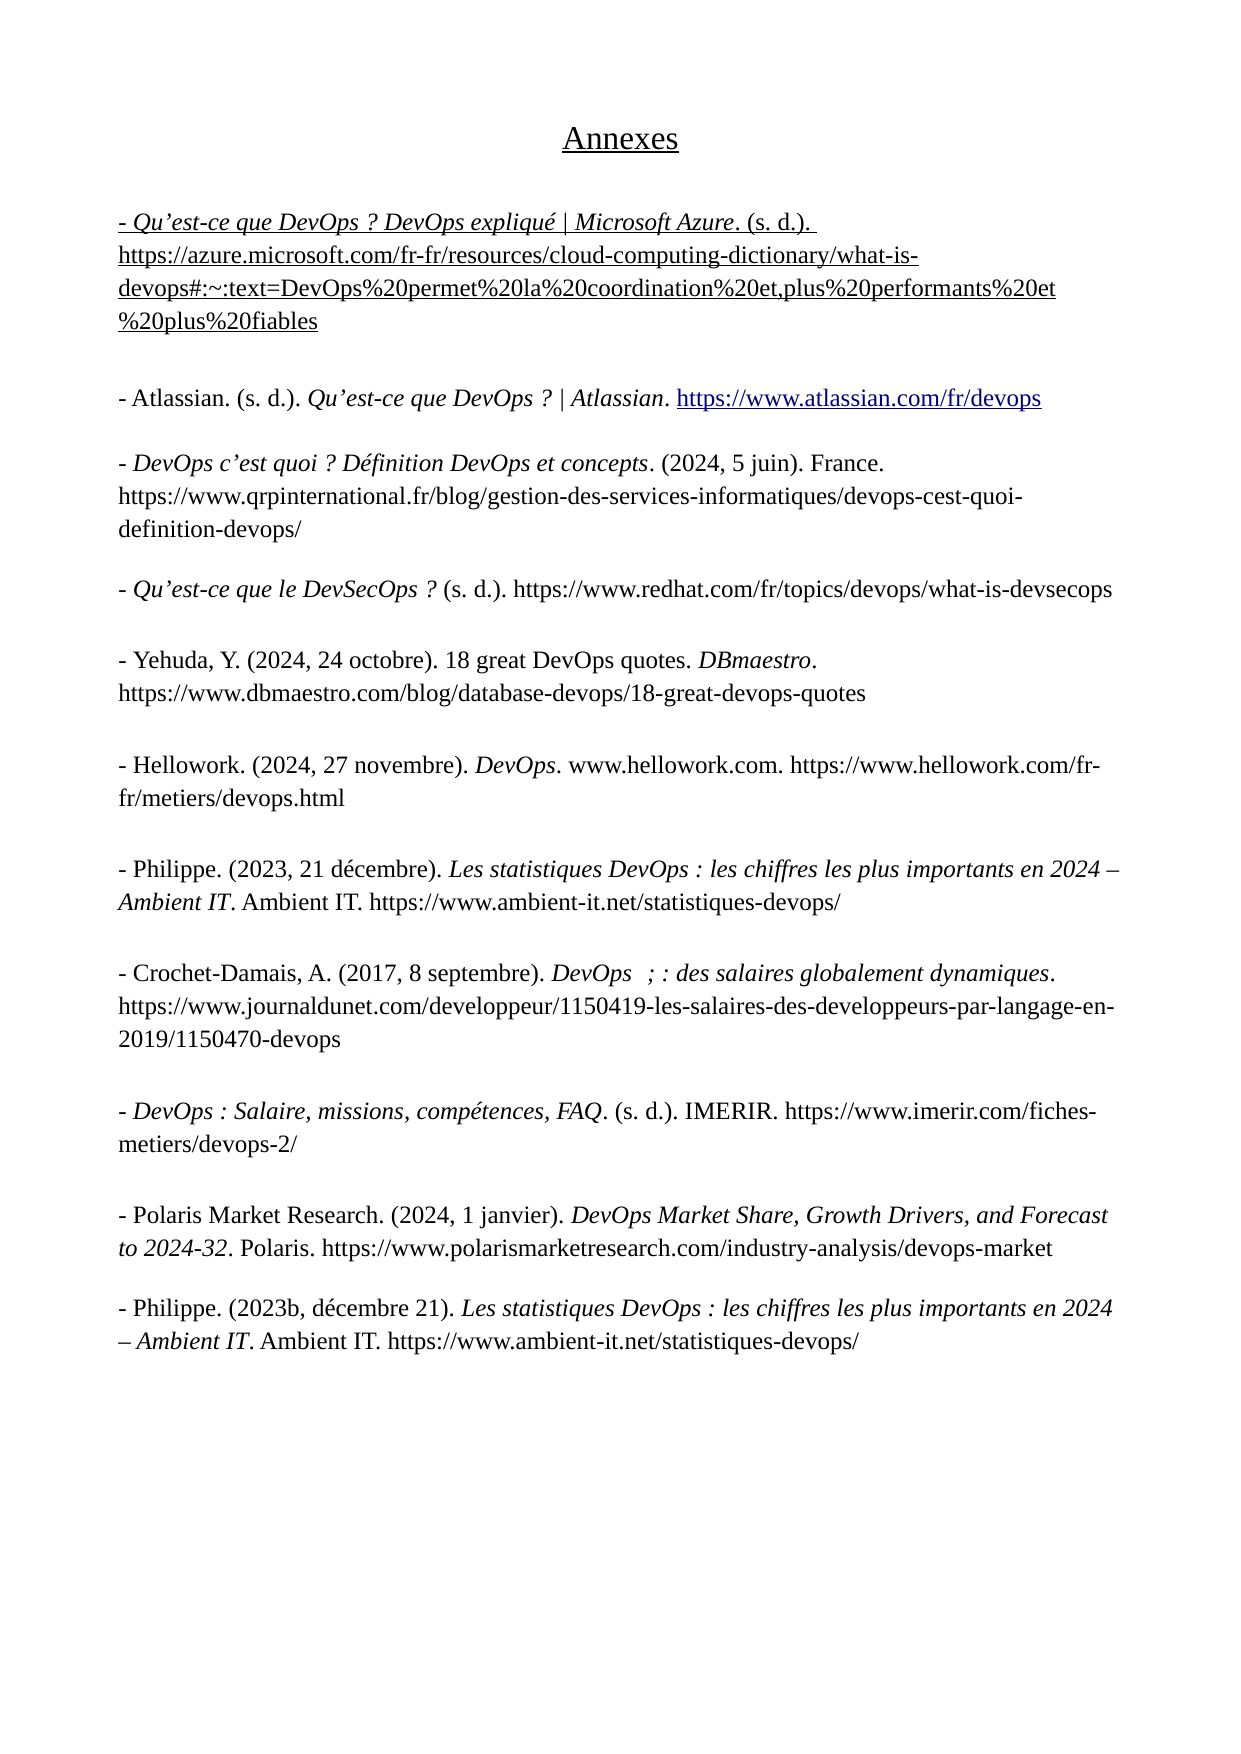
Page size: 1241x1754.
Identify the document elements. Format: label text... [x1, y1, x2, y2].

text - DevOps : Salaire, missions, compétences, FAQ. (s. d.). IMERIR. https://www.imerir.com/fiches-metiers/devops-2/ [118, 1096, 1122, 1158]
text - Philippe. (2023b, décembre 21). Les statistiques DevOps : les chiffres les plus importants en 2024 – Ambient IT. Ambient IT. https://www.ambient-it.net/statistiques-devops/ [118, 1293, 1122, 1354]
text - Qu’est-ce que le DevSecOps ? (s. d.). https://www.redhat.com/fr/topics/devops/what-is-devsecops [118, 574, 1122, 603]
text - DevOps c’est quoi ? Définition DevOps et concepts. (2024, 5 juin). France. https://www.qrpinternational.fr/blog/gestion-des-services-informatiques/devops-cest-quoi-definition-devops/ [118, 448, 1122, 543]
text - Atlassian. (s. d.). Qu’est-ce que DevOps ? | Atlassian. https://www.atlassian.com/fr/devops [118, 383, 1122, 412]
text Annexes [118, 118, 1122, 156]
text - Yehuda, Y. (2024, 24 octobre). 18 great DevOps quotes. DBmaestro. https://www.dbmaestro.com/blog/database-devops/18-great-devops-quotes [118, 645, 1122, 707]
text - Polaris Market Research. (2024, 1 janvier). DevOps Market Share, Growth Drivers, and Forecast to 2024-32. Polaris. https://www.polarismarketresearch.com/industry-analysis/devops-market [118, 1200, 1122, 1262]
text - Crochet-Damais, A. (2017, 8 septembre). DevOps ; : des salaires globalement dynamiques. https://www.journaldunet.com/developpeur/1150419-les-salaires-des-developpeurs-par-langage-en-2019/1150470-devops [118, 958, 1122, 1053]
text - Hellowork. (2024, 27 novembre). DevOps. www.hellowork.com. https://www.hellowork.com/fr-fr/metiers/devops.html [118, 750, 1122, 811]
text - Philippe. (2023, 21 décembre). Les statistiques DevOps : les chiffres les plus importants en 2024 – Ambient IT. Ambient IT. https://www.ambient-it.net/statistiques-devops/ [118, 854, 1122, 916]
text - Qu’est-ce que DevOps ? DevOps expliqué | Microsoft Azure. (s. d.). https://azure.microsoft.com/fr-fr/resources/cloud-computing-dictionary/what-is-devops#:~:text=DevOps%20permet%20la%20coordination%20et,plus%20performants%20et%20plus%20fiables [118, 207, 1122, 334]
